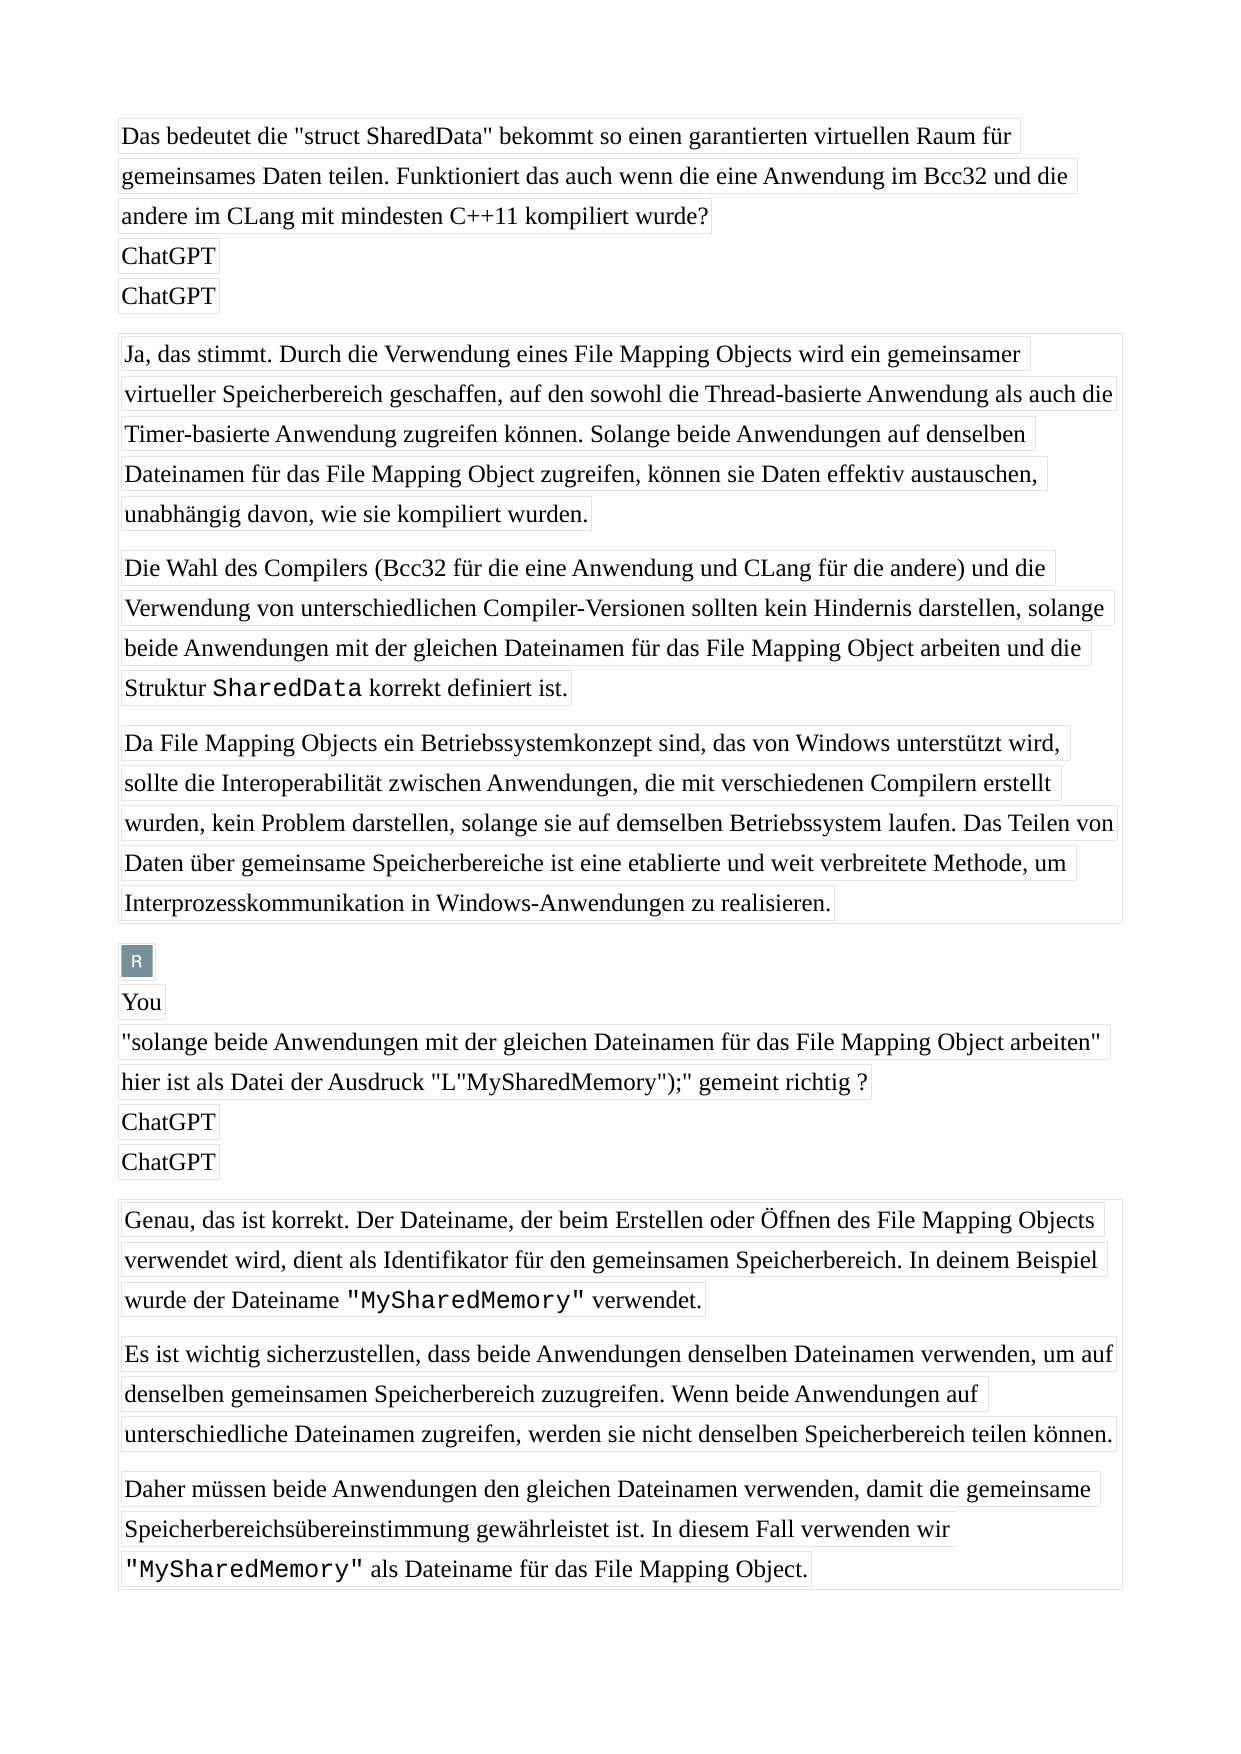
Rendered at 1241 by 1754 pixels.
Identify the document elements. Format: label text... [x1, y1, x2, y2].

text Das bedeutet die "struct SharedData" bekommt so einen garantierten virtuellen Raum für gemeinsames Daten teilen. Funktioniert das auch wenn die eine Anwendung im Bcc32 und die andere im CLang mit mindesten C++11 kompiliert wurde? [118, 118, 1122, 233]
text ChatGPT [119, 1105, 219, 1139]
text [220, 278, 1122, 313]
picture [121, 945, 153, 977]
text [220, 1104, 1122, 1139]
text [166, 984, 1122, 1019]
text ChatGPT [119, 279, 219, 313]
text ChatGPT [119, 1145, 219, 1179]
text Daher müssen beide Anwendungen den gleichen Dateinamen verwenden, damit die gemeinsame Speicherbereichsübereinstimmung gewährleistet ist. In diesem Fall verwenden wir "MySharedMemory" als Dateiname für das File Mapping Object. [119, 1468, 1122, 1589]
text [220, 1144, 1122, 1179]
text Da File Mapping Objects ein Betriebssystemkonzept sind, das von Windows unterstützt wird, sollte die Interoperabilität zwischen Anwendungen, die mit verschiedenen Compilern erstellt wurden, kein Problem darstellen, solange sie auf demselben Betriebssystem laufen. Das Teilen von Daten über gemeinsame Speicherbereiche ist eine etablierte und weit verbreitete Methode, um Interprozesskommunikation in Windows-Anwendungen zu realisieren. [119, 722, 1122, 923]
text ChatGPT [119, 239, 219, 273]
text Es ist wichtig sicherzustellen, dass beide Anwendungen denselben Dateinamen verwenden, um auf denselben gemeinsamen Speicherbereich zuzugreifen. Wenn beide Anwendungen auf unterschiedliche Dateinamen zugreifen, werden sie nicht denselben Speicherbereich teilen können. [119, 1333, 1122, 1451]
text Ja, das stimmt. Durch die Verwendung eines File Mapping Objects wird ein gemeinsamer virtueller Speicherbereich geschaffen, auf den sowohl die Thread-basierte Anwendung als auch die Timer-basierte Anwendung zugreifen können. Solange beide Anwendungen auf denselben Dateinamen für das File Mapping Object zugreifen, können sie Daten effektiv austauschen, unabhängig davon, wie sie kompiliert wurden. [119, 334, 1122, 531]
text "solange beide Anwendungen mit der gleichen Dateinamen für das File Mapping Object arbeiten" hier ist als Datei der Ausdruck "L"MySharedMemory");" gemeint richtig ? [118, 1024, 1122, 1099]
text You [119, 985, 165, 1019]
text Genau, das ist korrekt. Der Dateiname, der beim Erstellen oder Öffnen des File Mapping Objects verwendet wird, dient als Identifikator für den gemeinsamen Speicherbereich. In deinem Beispiel wurde der Dateiname "MySharedMemory" verwendet. [119, 1200, 1122, 1317]
text [220, 238, 1122, 273]
text Die Wahl des Compilers (Bcc32 für die eine Anwendung und CLang für die andere) und die Verwendung von unterschiedlichen Compiler-Versionen sollten kein Hindernis darstellen, solange beide Anwendungen mit der gleichen Dateinamen für das File Mapping Object arbeiten und die Struktur SharedData korrekt definiert ist. [119, 547, 1122, 705]
